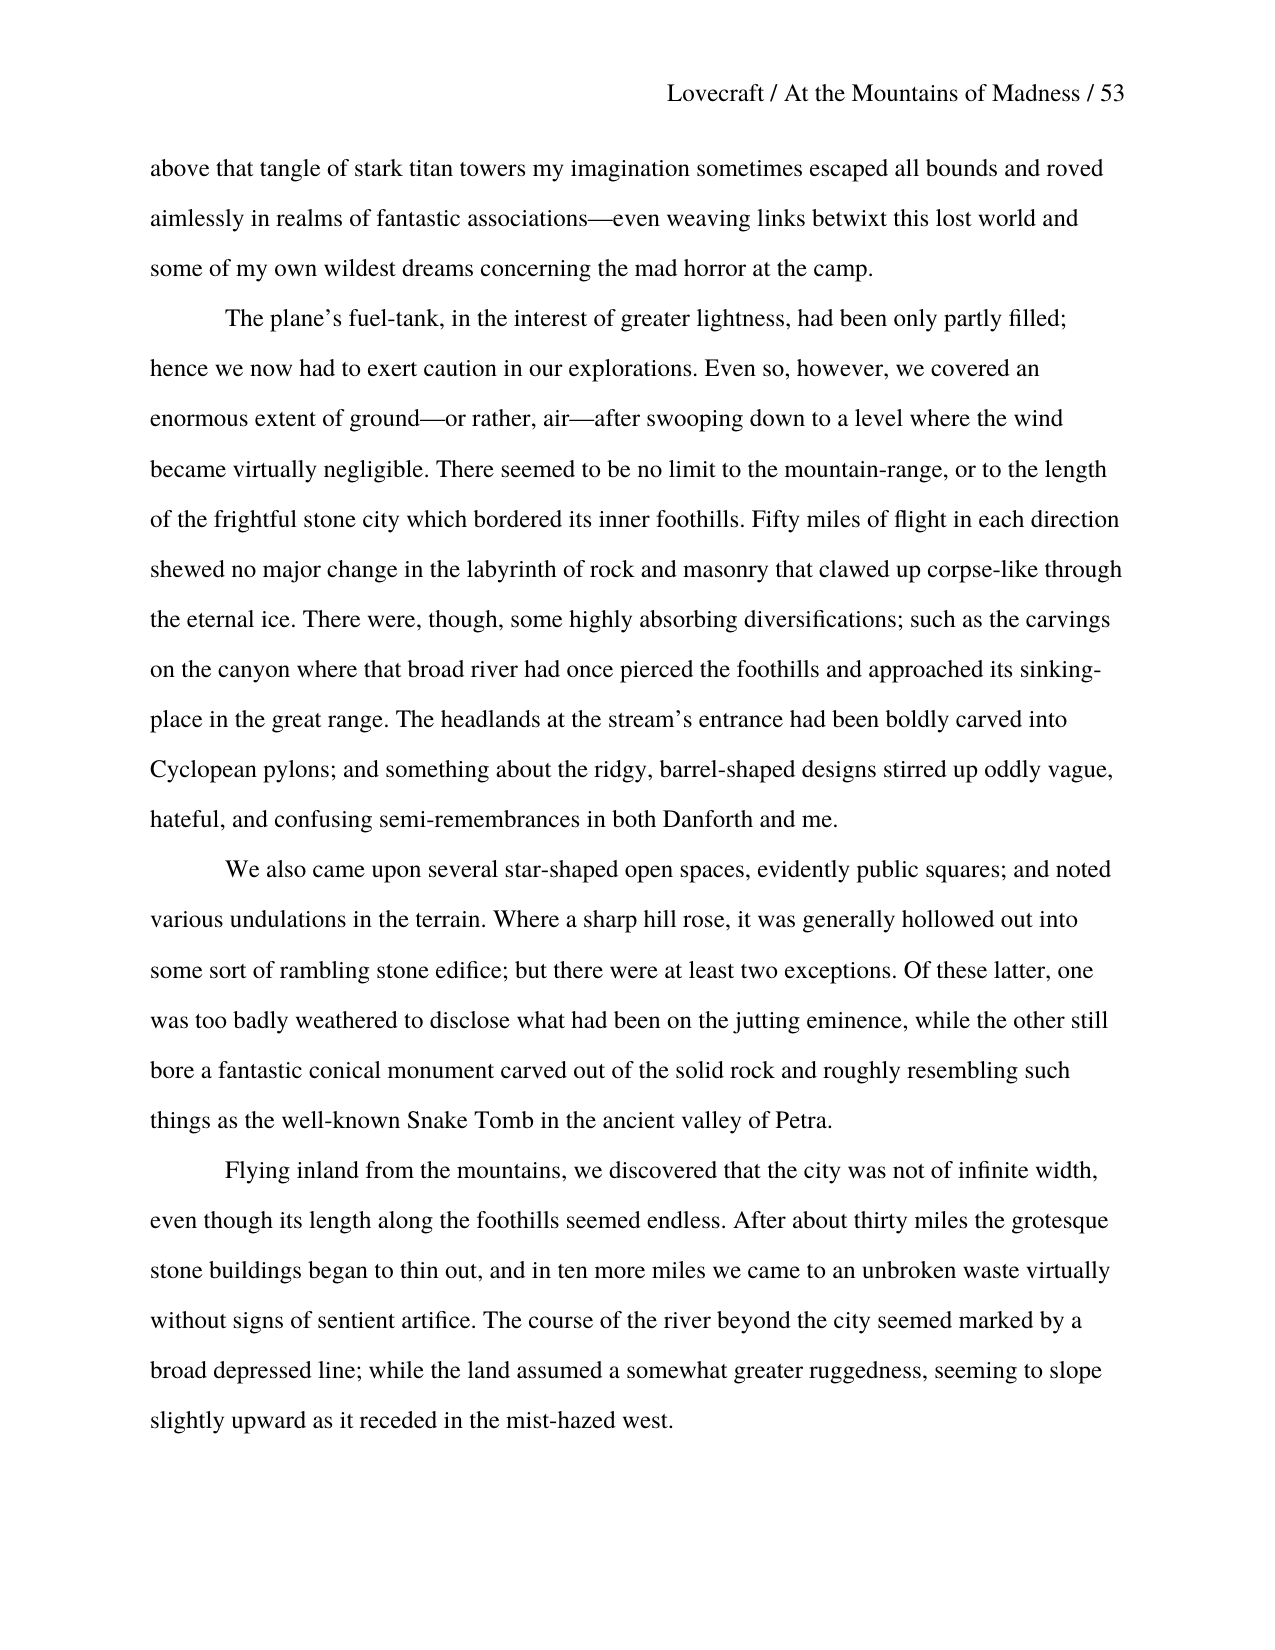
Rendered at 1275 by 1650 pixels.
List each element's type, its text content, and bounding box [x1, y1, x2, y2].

text Flying inland from the mountains, we discovered that the city was not of infinite width, even though its length along the foothills seemed endless. After about thirty miles the grotesque stone buildings began to thin out, and in ten more miles we came to an unbroken waste virtually without signs of sentient artifice. The course of the river beyond the city seemed marked by a broad depressed line; while the land assumed a somewhat greater ruggedness, seeming to slope slightly upward as it receded in the mist-hazed west. [150, 1152, 1125, 1436]
text The plane’s fuel-tank, in the interest of greater lightness, had been only partly filled; hence we now had to exert caution in our explorations. Even so, however, we covered an enormous extent of ground—or rather, air—after swooping down to a level where the wind became virtually negligible. There seemed to be no limit to the mountain-range, or to the length of the frightful stone city which bordered its inner foothills. Fifty miles of flight in each direction shewed no major change in the labyrinth of rock and masonry that clawed up corpse-like through the eternal ice. There were, though, some highly absorbing diversifications; such as the carvings on the canyon where that broad river had once pierced the foothills and approached its sinking-place in the great range. The headlands at the stream’s entrance had been boldly carved into Cyclopean pylons; and something about the ridgy, barrel-shaped designs stirred up oddly vague, hateful, and confusing semi-remembrances in both Danforth and me. [150, 300, 1125, 835]
text above that tangle of stark titan towers my imagination sometimes escaped all bounds and roved aimlessly in realms of fantastic associations—even weaving links betwixt this lost world and some of my own wildest dreams concerning the mad horror at the camp. [150, 150, 1125, 284]
text We also came upon several star-shaped open spaces, evidently public squares; and noted various undulations in the terrain. Where a sharp hill rose, it was generally hollowed out into some sort of rambling stone edifice; but there were at least two exceptions. Of these latter, one was too badly weathered to disclose what had been on the jutting eminence, while the other still bore a fantastic conical monument carved out of the solid rock and roughly resembling such things as the well-known Snake Tomb in the ancient valley of Petra. [150, 851, 1125, 1135]
